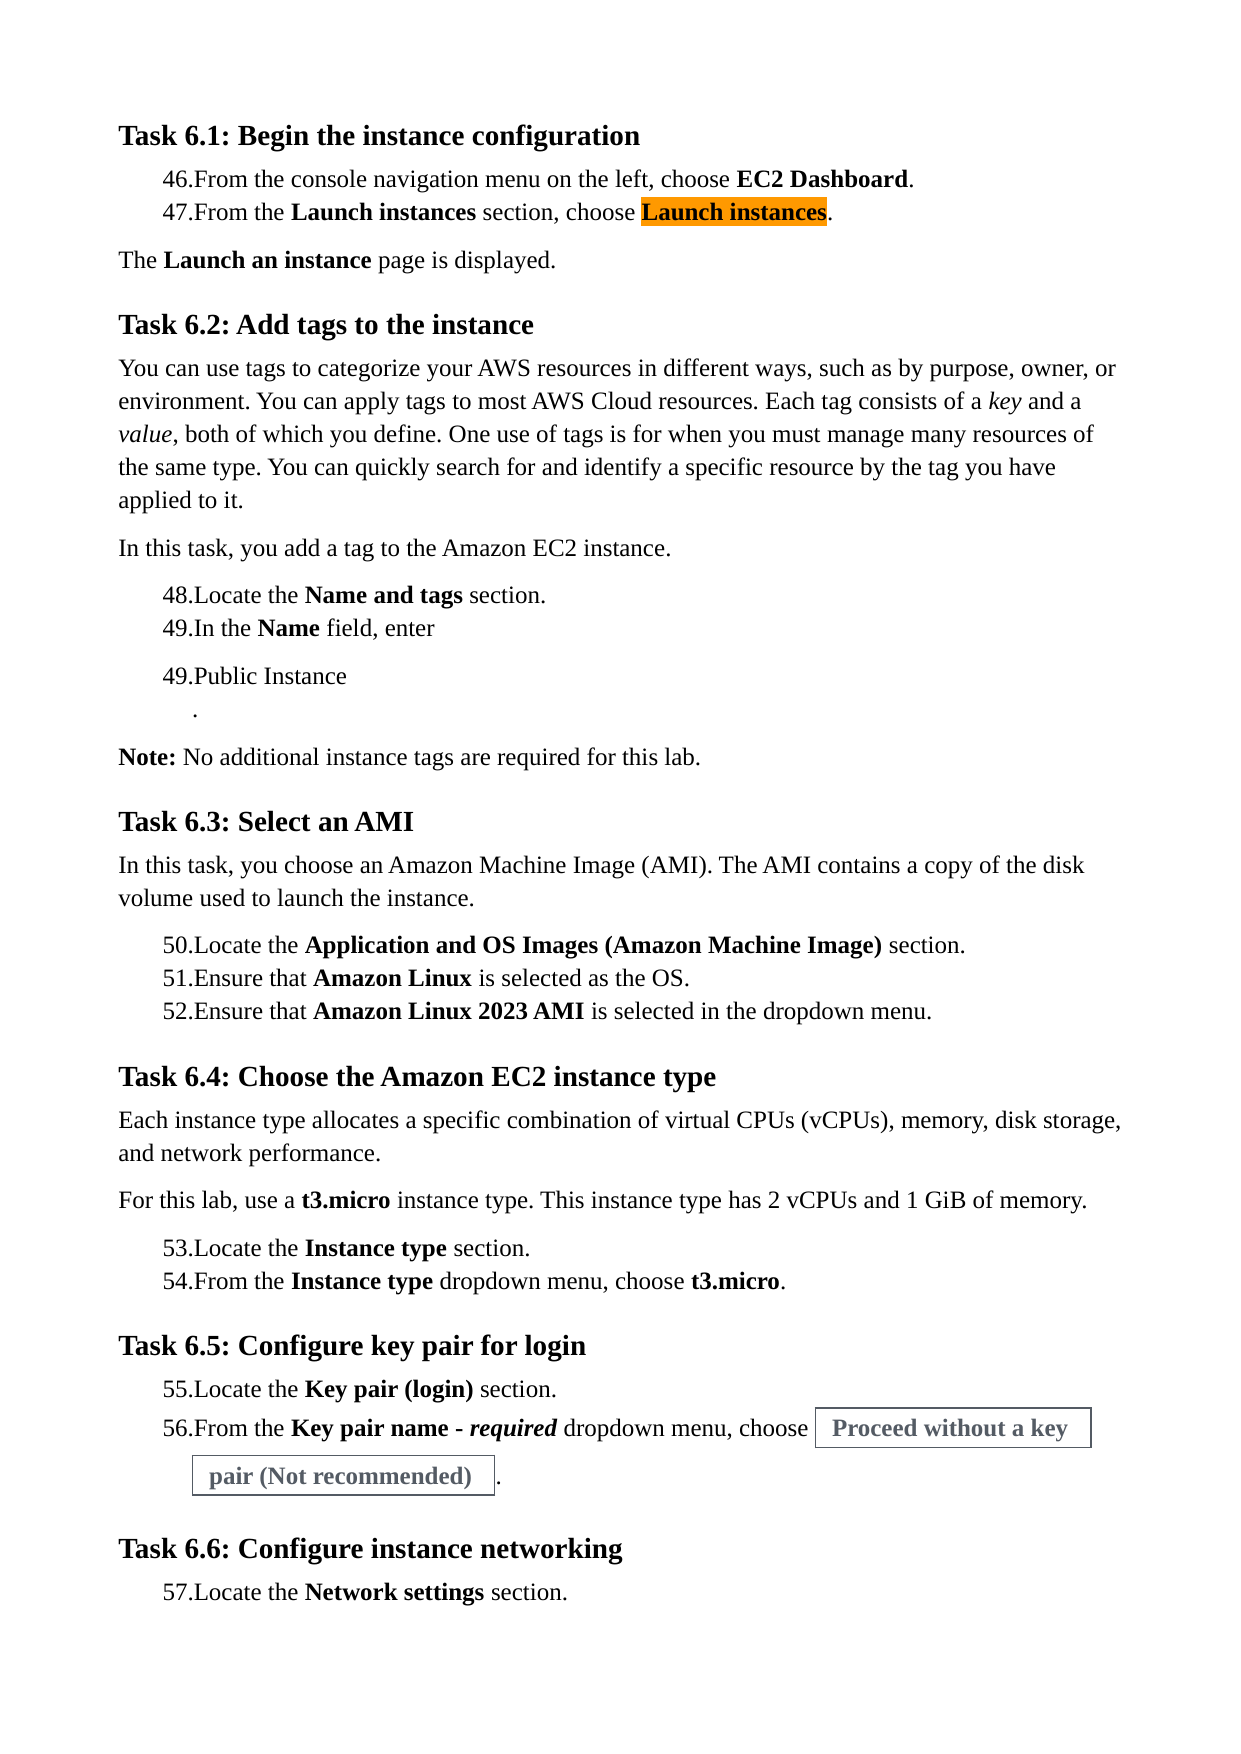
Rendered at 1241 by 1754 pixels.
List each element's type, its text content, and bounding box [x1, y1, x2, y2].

list From the Launch instances section, choose Launch instances. [162, 197, 1122, 226]
list From the Key pair name - required dropdown menu, choose Proceed without a key pair (Not recommended) . [162, 1407, 1122, 1496]
text In this task, you choose an Amazon Machine Image (AMI). The AMI contains a copy of the disk volume used to launch the instance. [118, 850, 1122, 912]
subtitle Task 6.4: Choose the Amazon EC2 instance type [118, 1059, 1122, 1092]
list From the Instance type dropdown menu, choose t3.micro. [162, 1266, 1122, 1295]
subtitle Task 6.2: Add tags to the instance [118, 307, 1122, 341]
text The Launch an instance page is displayed. [118, 245, 1122, 273]
text For this lab, use a t3.micro instance type. This instance type has 2 vCPUs and 1 GiB of memory. [118, 1185, 1122, 1214]
list Ensure that Amazon Linux is selected as the OS. [162, 963, 1122, 992]
list . [162, 694, 1122, 723]
list Ensure that Amazon Linux 2023 AMI is selected in the dropdown menu. [162, 996, 1122, 1025]
list Locate the Key pair (login) section. [162, 1374, 1122, 1403]
text Note: No additional instance tags are required for this lab. [118, 742, 1122, 770]
list Locate the Name and tags section. [162, 580, 1122, 609]
subtitle Task 6.1: Begin the instance configuration [118, 118, 1122, 152]
subtitle Task 6.5: Configure key pair for login [118, 1328, 1122, 1362]
subtitle Task 6.3: Select an AMI [118, 804, 1122, 837]
list From the console navigation menu on the left, choose EC2 Dashboard. [162, 164, 1122, 193]
text Each instance type allocates a specific combination of virtual CPUs (vCPUs), memory, disk storage, and network performance. [118, 1105, 1122, 1166]
text You can use tags to categorize your AWS resources in different ways, such as by purpose, owner, or environment. You can apply tags to most AWS Cloud resources. Each tag consists of a key and a value, both of which you define. One use of tags is for when you must manage many resources of the same type. You can quickly search for and identify a specific resource by the tag you have applied to it. [118, 353, 1122, 514]
text In this task, you add a tag to the Amazon EC2 instance. [118, 533, 1122, 561]
list In the Name field, enter [162, 613, 1122, 642]
subtitle Task 6.6: Configure instance networking [118, 1531, 1122, 1565]
list Public Instance [162, 661, 1122, 690]
list Locate the Network settings section. [162, 1577, 1122, 1606]
list Locate the Instance type section. [162, 1233, 1122, 1262]
list Locate the Application and OS Images (Amazon Machine Image) section. [162, 930, 1122, 959]
